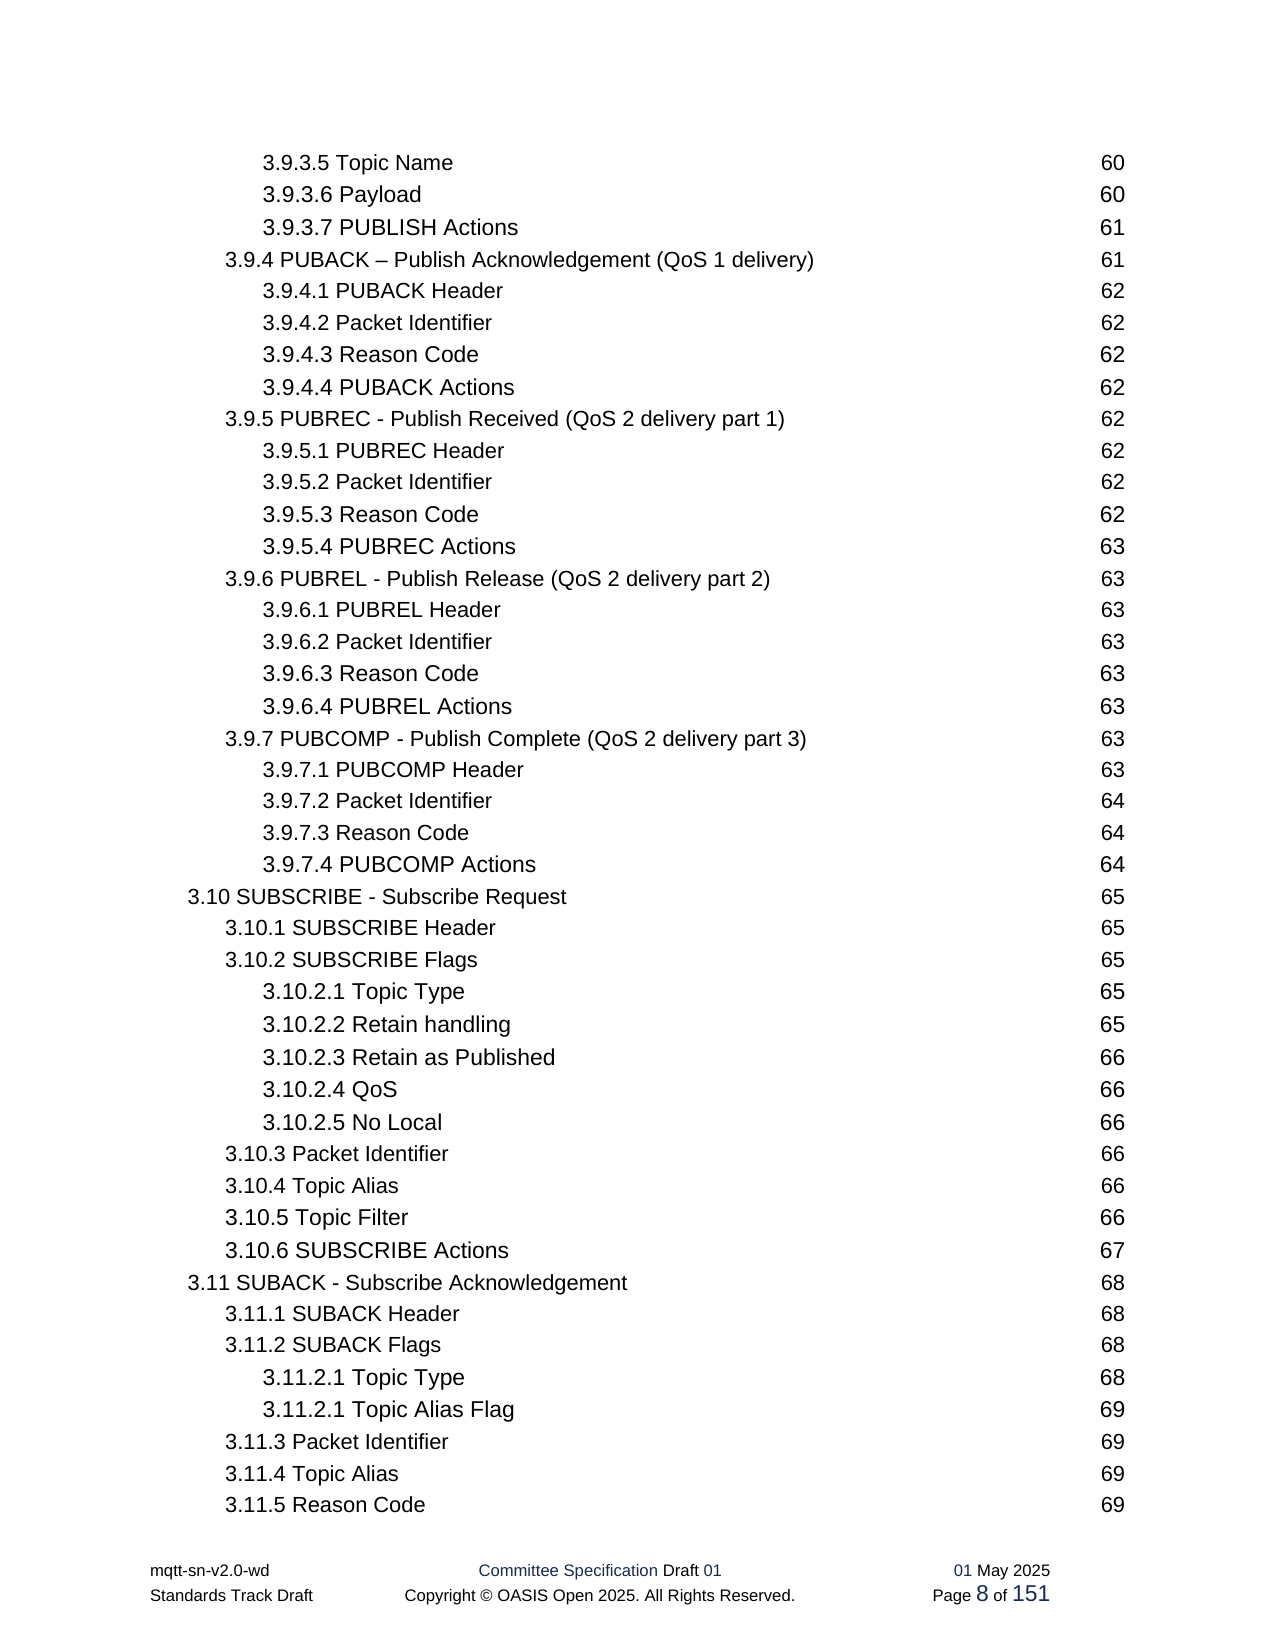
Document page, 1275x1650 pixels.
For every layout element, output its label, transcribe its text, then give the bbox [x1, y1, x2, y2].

text 3.9.7 PUBCOMP - Publish Complete (QoS 2 delivery part 3) 63 [225, 725, 1125, 751]
text 3.11 SUBACK - Subscribe Acknowledgement 68 [187, 1269, 1125, 1294]
text 3.11.2.1 Topic Alias Flag 69 [262, 1396, 1125, 1423]
text 3.9.5.3 Reason Code 62 [262, 501, 1125, 527]
text 3.10.2 SUBSCRIBE Flags 65 [225, 947, 1125, 972]
text 3.9.6.4 PUBREL Actions 63 [262, 693, 1125, 719]
text 3.10.1 SUBSCRIBE Header 65 [225, 915, 1125, 941]
text 3.10.5 Topic Filter 66 [225, 1204, 1125, 1231]
text 3.10.2.2 Retain handling 65 [262, 1011, 1125, 1037]
text 3.10.6 SUBSCRIBE Actions 67 [225, 1237, 1125, 1263]
text 3.9.5.1 PUBREC Header 62 [262, 438, 1125, 463]
text 3.9.6.2 Packet Identifier 63 [262, 629, 1125, 654]
text 3.9.4.3 Reason Code 62 [262, 341, 1125, 367]
text 3.10.2.5 No Local 66 [262, 1109, 1125, 1135]
text 3.10.4 Topic Alias 66 [225, 1173, 1125, 1198]
text 3.9.4 PUBACK – Publish Acknowledgement (QoS 1 delivery) 61 [225, 247, 1125, 272]
text 3.9.7.4 PUBCOMP Actions 64 [262, 851, 1125, 878]
text 3.9.6.3 Reason Code 63 [262, 660, 1125, 687]
text 3.10.3 Packet Identifier 66 [225, 1141, 1125, 1166]
text 3.9.7.1 PUBCOMP Header 63 [262, 757, 1125, 782]
text 3.9.4.2 Packet Identifier 62 [262, 309, 1125, 335]
text 3.9.6.1 PUBREL Header 63 [262, 597, 1125, 622]
text 3.9.5.2 Packet Identifier 62 [262, 469, 1125, 494]
text 3.10.2.4 QoS 66 [262, 1076, 1125, 1102]
text 3.11.1 SUBACK Header 68 [225, 1301, 1125, 1326]
text 3.9.3.7 PUBLISH Actions 61 [262, 214, 1125, 240]
text 3.11.5 Reason Code 69 [225, 1492, 1125, 1517]
text 3.10.2.3 Retain as Published 66 [262, 1043, 1125, 1070]
text 3.11.2.1 Topic Type 68 [262, 1364, 1125, 1390]
text 3.9.7.2 Packet Identifier 64 [262, 788, 1125, 813]
text 3.9.6 PUBREL - Publish Release (QoS 2 delivery part 2) 63 [225, 566, 1125, 591]
text 3.11.3 Packet Identifier 69 [225, 1429, 1125, 1454]
text 3.10 SUBSCRIBE - Subscribe Request 65 [187, 884, 1125, 909]
text 3.11.2 SUBACK Flags 68 [225, 1332, 1125, 1357]
text 3.9.5.4 PUBREC Actions 63 [262, 533, 1125, 559]
text 3.9.4.1 PUBACK Header 62 [262, 278, 1125, 303]
text 3.9.3.6 Payload 60 [262, 181, 1125, 208]
text 3.9.7.3 Reason Code 64 [262, 820, 1125, 845]
text 3.9.5 PUBREC - Publish Received (QoS 2 delivery part 1) 62 [225, 406, 1125, 431]
text 3.10.2.1 Topic Type 65 [262, 978, 1125, 1004]
text 3.9.3.5 Topic Name 60 [262, 150, 1125, 175]
text 3.9.4.4 PUBACK Actions 62 [262, 374, 1125, 400]
text 3.11.4 Topic Alias 69 [225, 1460, 1125, 1486]
